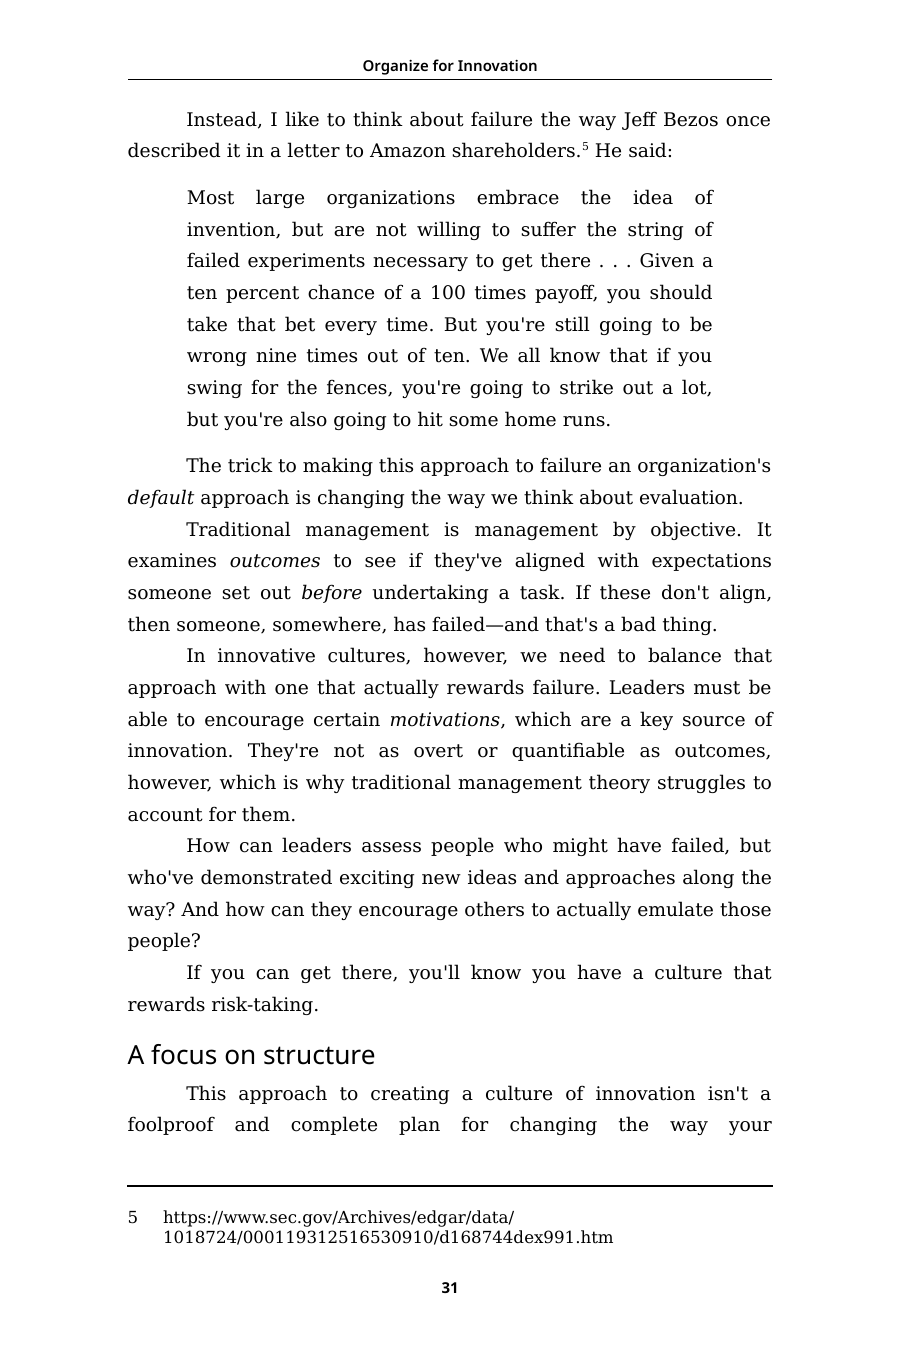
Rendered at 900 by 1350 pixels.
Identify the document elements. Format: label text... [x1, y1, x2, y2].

text If you can get there, you'll know you have a culture that rewards risk-taking. [127, 962, 772, 1016]
text The trick to making this approach to failure an organization's default approach is changing the way we think about evaluation. [127, 455, 772, 509]
text Instead, I like to think about failure the way Jeff Bezos once described it in a letter to Amazon shareholders. He said: [127, 109, 772, 162]
subtitle A focus on structure [127, 1040, 772, 1070]
text Most large organizations embrace the idea of invention, but are not willing to suffer the string of failed experiments necessary to get there . . . Given a ten percent chance of a 100 times payoff, you should take that bet every time. But you're still going to be wrong nine times out of ten. We all know that if you swing for the fences, you're going to strike out a lot, but you're also going to hit some home runs. [187, 187, 713, 431]
text Traditional management is management by objective. It examines outcomes to see if they've aligned with expectations someone set out before undertaking a task. If these don't align, then someone, somewhere, has failed—and that's a bad thing. [127, 519, 772, 636]
text In innovative cultures, however, we need to balance that approach with one that actually rewards failure. Leaders must be able to encourage certain motivations, which are a key source of innovation. They're not as overt or quantifiable as outcomes, however, which is why traditional management theory struggles to account for them. [127, 645, 772, 826]
text https://www.sec.gov/Archives/edgar/data/1018724/000119312516530910/d168744dex991.htm [127, 1208, 772, 1247]
text How can leaders assess people who might have failed, but who've demonstrated exciting new ideas and approaches along the way? And how can they encourage others to actually emulate those people? [127, 835, 772, 952]
text This approach to creating a culture of innovation isn't a foolproof and complete plan for changing the way your [127, 1083, 772, 1136]
